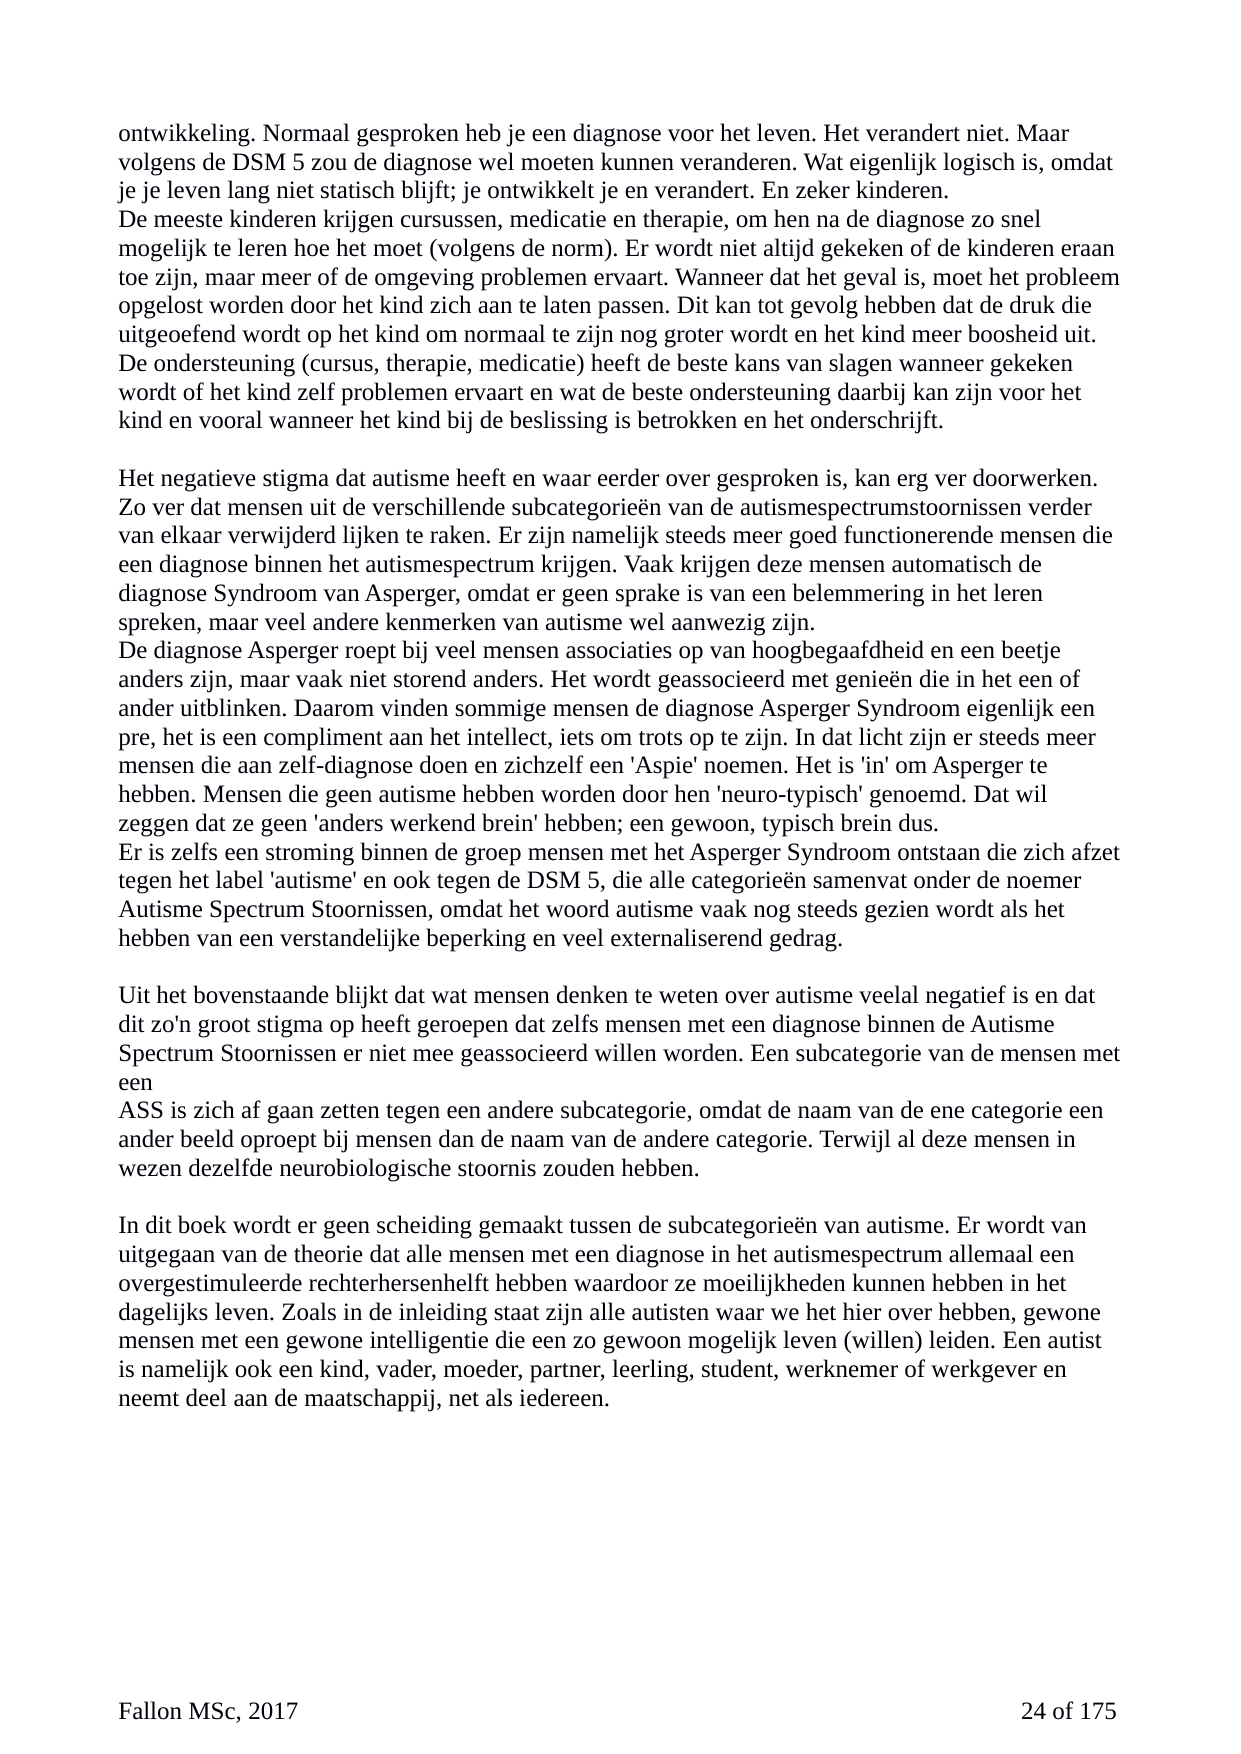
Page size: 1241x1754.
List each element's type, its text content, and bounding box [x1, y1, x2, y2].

text De diagnose Asperger roept bij veel mensen associaties op van hoogbegaafdheid en een beetje anders zijn, maar vaak niet storend anders. Het wordt geassocieerd met genieën die in het een of ander uitblinken. Daarom vinden sommige mensen de diagnose Asperger Syndroom eigenlijk een pre, het is een compliment aan het intellect, iets om trots op te zijn. In dat licht zijn er steeds meer mensen die aan zelf-diagnose doen en zichzelf een 'Aspie' noemen. Het is 'in' om Asperger te hebben. Mensen die geen autisme hebben worden door hen 'neuro-typisch' genoemd. Dat wil zeggen dat ze geen 'anders werkend brein' hebben; een gewoon, typisch brein dus. [118, 636, 1122, 837]
text Uit het bovenstaande blijkt dat wat mensen denken te weten over autisme veelal negatief is en dat dit zo'n groot stigma op heeft geroepen dat zelfs mensen met een diagnose binnen de Autisme Spectrum Stoornissen er niet mee geassocieerd willen worden. Een subcategorie van de mensen met een ASS is zich af gaan zetten tegen een andere subcategorie, omdat de naam van de ene categorie een ander beeld oproept bij mensen dan de naam van de andere categorie. Terwijl al deze mensen in wezen dezelfde neurobiologische stoornis zouden hebben. [118, 981, 1122, 1182]
text Het negatieve stigma dat autisme heeft en waar eerder over gesproken is, kan erg ver doorwerken. Zo ver dat mensen uit de verschillende subcategorieën van de autismespectrumstoornissen verder van elkaar verwijderd lijken te raken. Er zijn namelijk steeds meer goed functionerende mensen die een diagnose binnen het autismespectrum krijgen. Vaak krijgen deze mensen automatisch de diagnose Syndroom van Asperger, omdat er geen sprake is van een belemmering in het leren spreken, maar veel andere kenmerken van autisme wel aanwezig zijn. [118, 463, 1122, 636]
text De meeste kinderen krijgen cursussen, medicatie en therapie, om hen na de diagnose zo snel mogelijk te leren hoe het moet (volgens de norm). Er wordt niet altijd gekeken of de kinderen eraan toe zijn, maar meer of de omgeving problemen ervaart. Wanneer dat het geval is, moet het probleem opgelost worden door het kind zich aan te laten passen. Dit kan tot gevolg hebben dat de druk die uitgeoefend wordt op het kind om normaal te zijn nog groter wordt en het kind meer boosheid uit. De ondersteuning (cursus, therapie, medicatie) heeft de beste kans van slagen wanneer gekeken wordt of het kind zelf problemen ervaart en wat de beste ondersteuning daarbij kan zijn voor het kind en vooral wanneer het kind bij de beslissing is betrokken en het onderschrijft. [118, 204, 1122, 434]
text In dit boek wordt er geen scheiding gemaakt tussen de subcategorieën van autisme. Er wordt van uitgegaan van de theorie dat alle mensen met een diagnose in het autismespectrum allemaal een overgestimuleerde rechterhersenhelft hebben waardoor ze moeilijkheden kunnen hebben in het dagelijks leven. Zoals in de inleiding staat zijn alle autisten waar we het hier over hebben, gewone mensen met een gewone intelligentie die een zo gewoon mogelijk leven (willen) leiden. Een autist is namelijk ook een kind, vader, moeder, partner, leerling, student, werknemer of werkgever en neemt deel aan de maatschappij, net als iedereen. [118, 1211, 1122, 1412]
text ontwikkeling. Normaal gesproken heb je een diagnose voor het leven. Het verandert niet. Maar volgens de DSM 5 zou de diagnose wel moeten kunnen veranderen. Wat eigenlijk logisch is, omdat je je leven lang niet statisch blijft; je ontwikkelt je en verandert. En zeker kinderen. [118, 118, 1122, 204]
text Er is zelfs een stroming binnen de groep mensen met het Asperger Syndroom ontstaan die zich afzet tegen het label 'autisme' en ook tegen de DSM 5, die alle categorieën samenvat onder de noemer Autisme Spectrum Stoornissen, omdat het woord autisme vaak nog steeds gezien wordt als het hebben van een verstandelijke beperking en veel externaliserend gedrag. [118, 837, 1122, 952]
